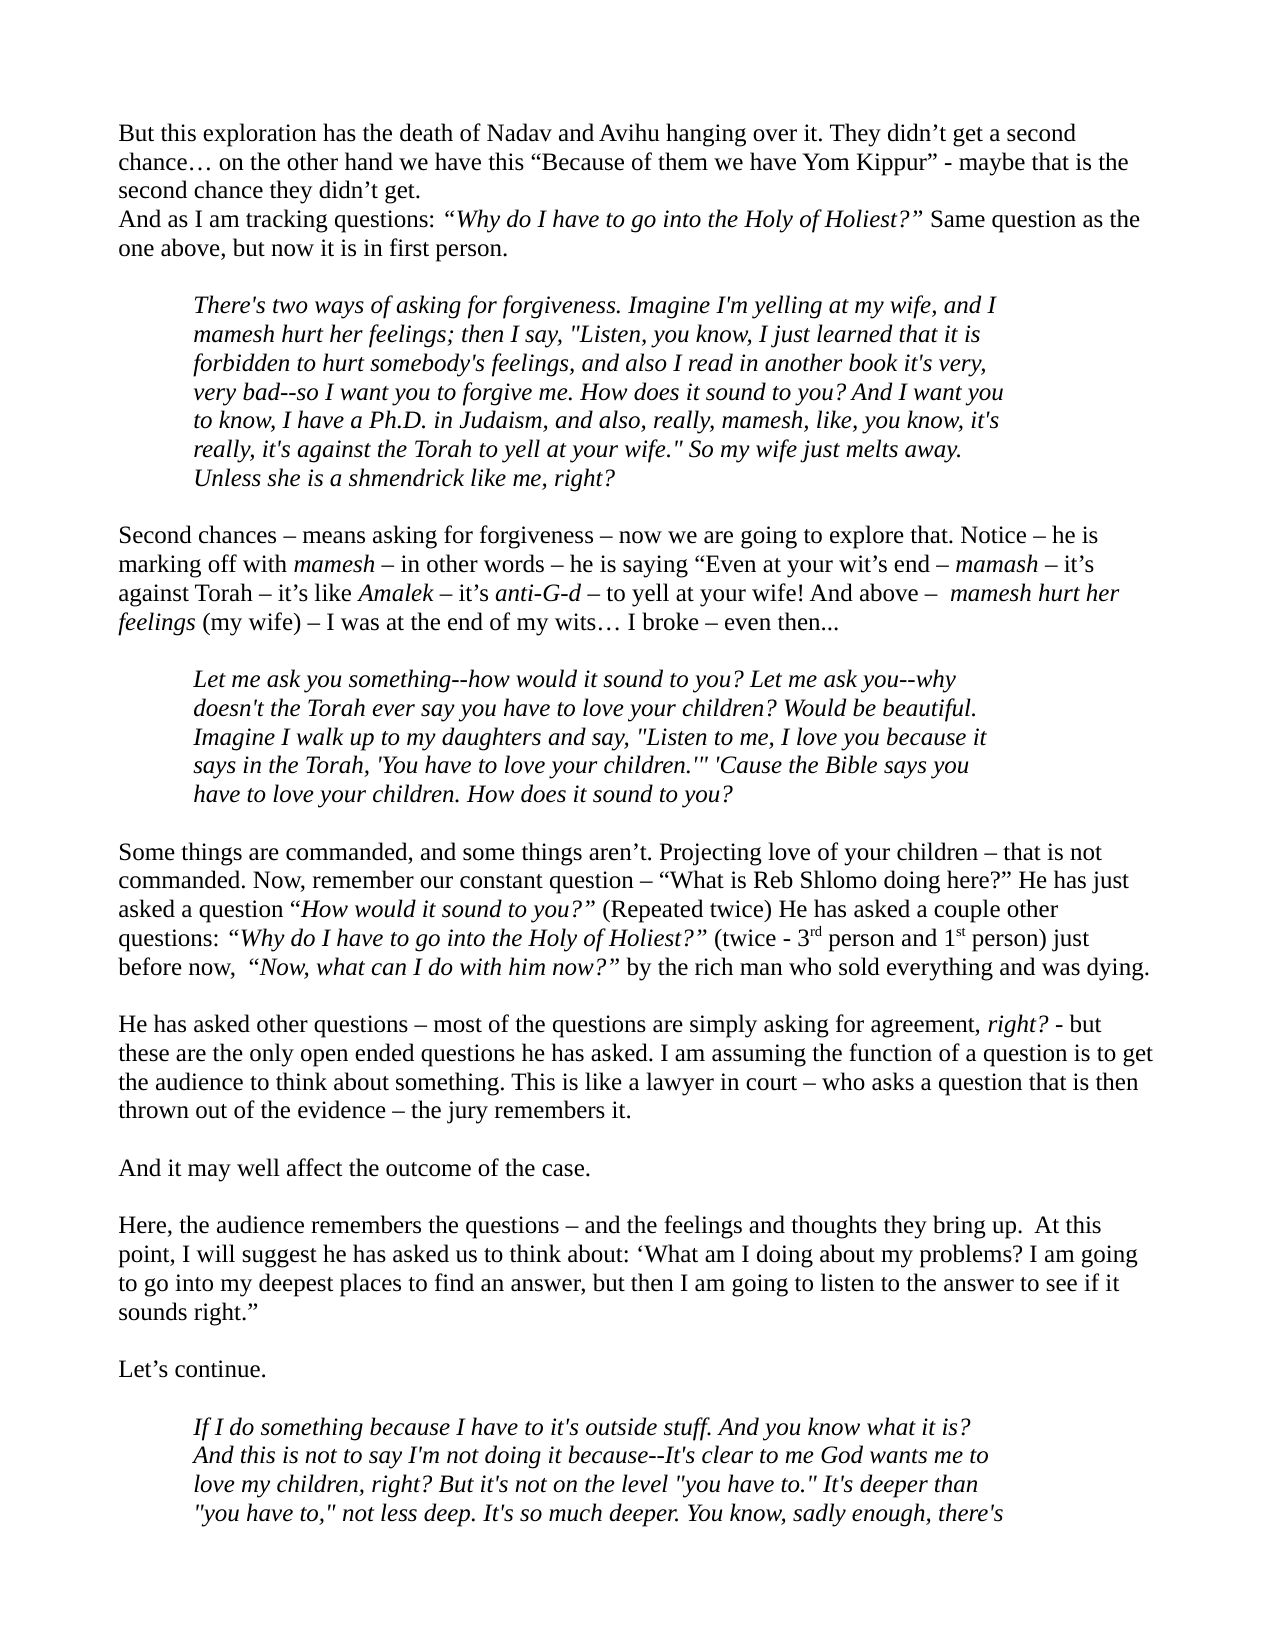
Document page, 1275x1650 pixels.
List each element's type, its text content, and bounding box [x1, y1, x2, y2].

text But this exploration has the death of Nadav and Avihu hanging over it. They didn’t get a second chance… on the other hand we have this “Because of them we have Yom Kippur” - maybe that is the second chance they didn’t get. [118, 118, 1166, 204]
text Some things are commanded, and some things aren’t. Projecting love of your children – that is not commanded. Now, remember our constant question – “What is Reb Shlomo doing here?” He has just asked a question “How would it sound to you?” (Repeated twice) He has asked a couple other questions: “Why do I have to go into the Holy of Holiest?” (twice - 3rd person and 1st person) just before now, “Now, what can I do with him now?” by the rich man who sold everything and was dying. [118, 837, 1157, 981]
text Second chances – means asking for forgiveness – now we are going to explore that. Notice – he is marking off with mamesh – in other words – he is saying “Even at your wit’s end – mamash – it’s against Torah – it’s like Amalek – it’s anti-G-d – to yell at your wife! And above – mamesh hurt her feelings (my wife) – I was at the end of my wits… I broke – even then... [118, 521, 1148, 636]
text If I do something because I have to it's outside stuff. And you know what it is? And this is not to say I'm not doing it because--It's clear to me God wants me to love my children, right? But it's not on the level "you have to." It's deeper than "you have to," not less deep. It's so much deeper. You know, sadly enough, there's [193, 1412, 1016, 1527]
text And as I am tracking questions: “Why do I have to go into the Holy of Holiest?” Same question as the one above, but now it is in first person. [118, 204, 1166, 262]
text Let me ask you something--how would it sound to you? Let me ask you--why doesn't the Torah ever say you have to love your children? Would be beautiful. Imagine I walk up to my daughters and say, "Listen to me, I love you because it says in the Torah, 'You have to love your children.'" 'Cause the Bible says you have to love your children. How does it sound to you? [193, 664, 1016, 808]
text He has asked other questions – most of the questions are simply asking for agreement, right? - but these are the only open ended questions he has asked. I am assuming the function of a question is to get the audience to think about something. This is like a lawyer in court – who asks a question that is then thrown out of the evidence – the jury remembers it. [118, 1009, 1157, 1124]
text Let’s continue. [118, 1354, 1157, 1383]
text There's two ways of asking for forgiveness. Imagine I'm yelling at my wife, and I mamesh hurt her feelings; then I say, "Listen, you know, I just learned that it is forbidden to hurt somebody's feelings, and also I read in another book it's very, very bad--so I want you to forgive me. How does it sound to you? And I want you to know, I have a Ph.D. in Judaism, and also, really, mamesh, like, you know, it's really, it's against the Torah to yell at your wife." So my wife just melts away. Unless she is a shmendrick like me, right? [193, 291, 1016, 492]
text And it may well affect the outcome of the case. [118, 1153, 1157, 1182]
text Here, the audience remembers the questions – and the feelings and thoughts they bring up. At this point, I will suggest he has asked us to think about: ‘What am I doing about my problems? I am going to go into my deepest places to find an answer, but then I am going to listen to the answer to see if it sounds right.” [118, 1211, 1157, 1326]
